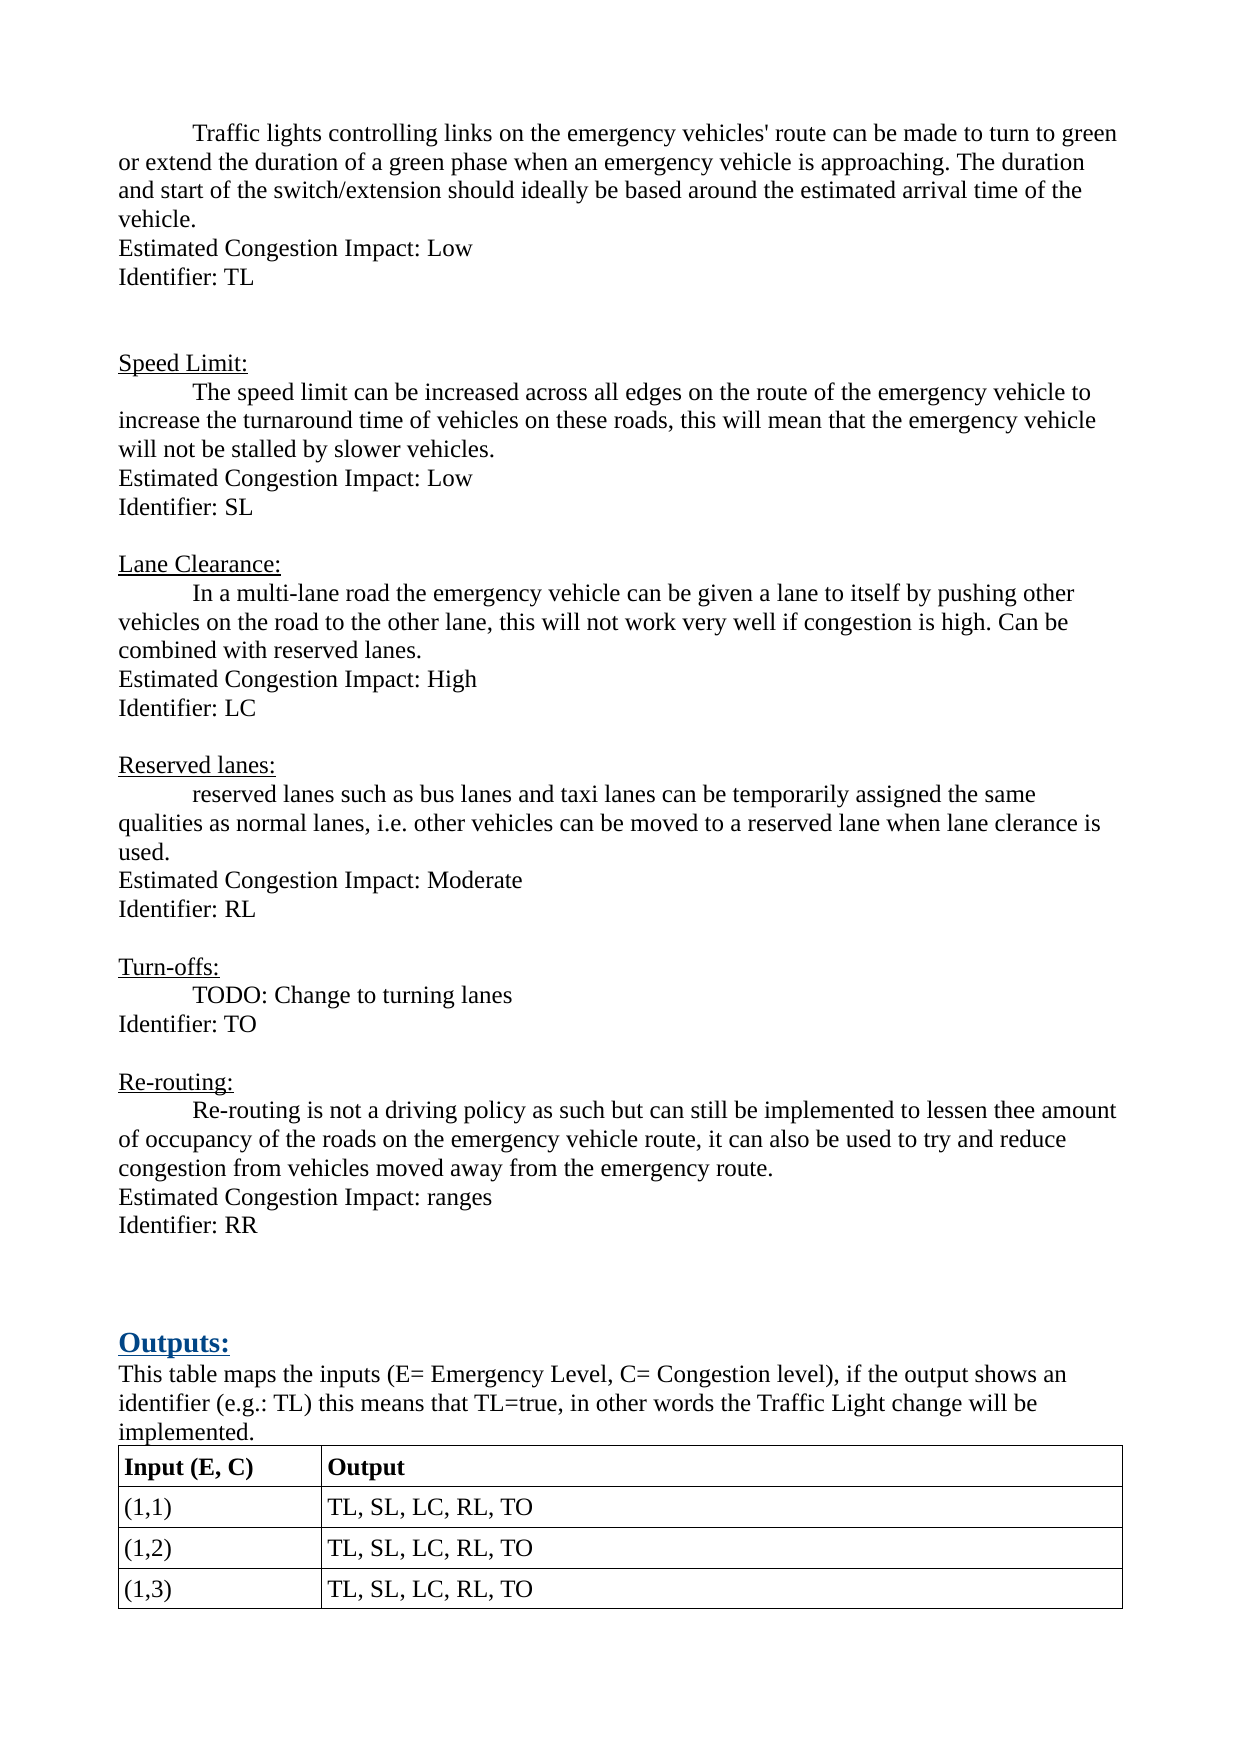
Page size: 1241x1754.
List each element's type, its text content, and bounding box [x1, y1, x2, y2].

table_cell (1,1) [119, 1487, 321, 1527]
text Reserved lanes: [118, 751, 1122, 779]
text Estimated Congestion Impact: ranges [118, 1182, 1122, 1211]
text Identifier: RL [118, 894, 1122, 923]
text Re-routing is not a driving policy as such but can still be implemented to lessen thee amount of occupancy of the roads on the emergency vehicle route, it can also be used to try and reduce congestion from vehicles moved away from the emergency route. [118, 1096, 1122, 1182]
text TODO: Change to turning lanes [118, 981, 1122, 1009]
text This table maps the inputs (E= Emergency Level, C= Congestion level), if the output shows an identifier (e.g.: TL) this means that TL=true, in other words the Traffic Light change will be implemented. [118, 1359, 1122, 1445]
text Estimated Congestion Impact: High [118, 664, 1122, 693]
table_header Output [322, 1446, 1122, 1486]
text Traffic lights controlling links on the emergency vehicles' route can be made to turn to green or extend the duration of a green phase when an emergency vehicle is approaching. The duration and start of the switch/extension should ideally be based around the estimated arrival time of the vehicle. [118, 118, 1122, 233]
text Speed Limit: [118, 348, 1122, 377]
text The speed limit can be increased across all edges on the route of the emergency vehicle to increase the turnaround time of vehicles on these roads, this will mean that the emergency vehicle will not be stalled by slower vehicles. [118, 377, 1122, 463]
text Identifier: TO [118, 1009, 1122, 1038]
table_cell TL, SL, LC, RL, TO [322, 1569, 1122, 1608]
text Estimated Congestion Impact: Low [118, 233, 1122, 262]
text Identifier: RR [118, 1211, 1122, 1239]
text Identifier: TL [118, 262, 1122, 291]
text Estimated Congestion Impact: Moderate [118, 866, 1122, 894]
table_cell (1,3) [119, 1569, 321, 1608]
text Turn-offs: [118, 952, 1122, 981]
text reserved lanes such as bus lanes and taxi lanes can be temporarily assigned the same qualities as normal lanes, i.e. other vehicles can be moved to a reserved lane when lane clerance is used. [118, 779, 1122, 866]
table_cell TL, SL, LC, RL, TO [322, 1528, 1122, 1568]
table_cell TL, SL, LC, RL, TO [322, 1487, 1122, 1527]
text Outputs: [118, 1326, 1122, 1359]
text Identifier: SL [118, 492, 1122, 521]
text Re-routing: [118, 1067, 1122, 1096]
text Lane Clearance: [118, 549, 1122, 578]
text Identifier: LC [118, 693, 1122, 722]
text Estimated Congestion Impact: Low [118, 463, 1122, 492]
text In a multi-lane road the emergency vehicle can be given a lane to itself by pushing other vehicles on the road to the other lane, this will not work very well if congestion is high. Can be combined with reserved lanes. [118, 578, 1122, 664]
table_cell (1,2) [119, 1528, 321, 1568]
table_header Input (E, C) [119, 1446, 321, 1486]
